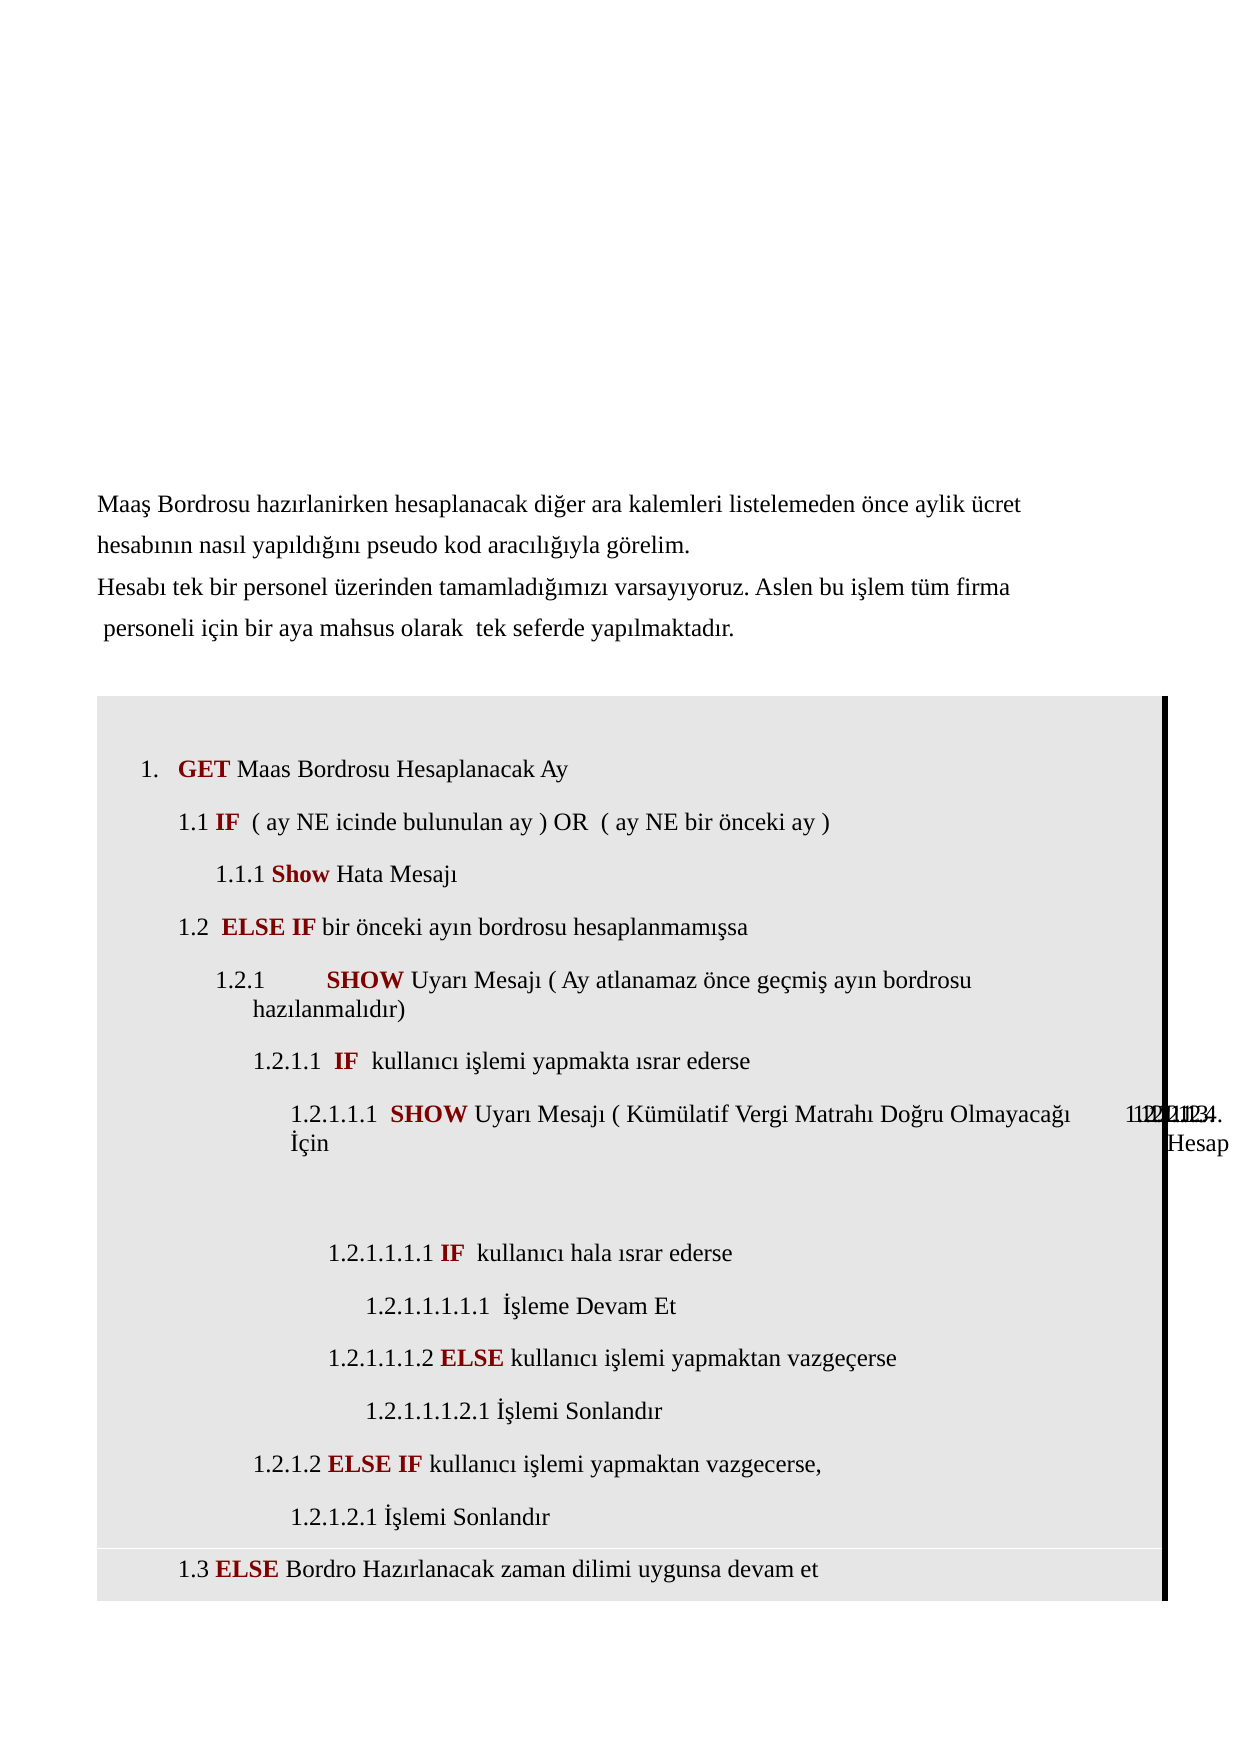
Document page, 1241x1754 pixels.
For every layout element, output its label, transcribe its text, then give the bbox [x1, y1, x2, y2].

table_cell [1119, 1093, 1126, 1232]
table_cell [1158, 1285, 1162, 1338]
table_cell [1142, 906, 1150, 959]
table_cell [1119, 1549, 1126, 1601]
table_cell [1150, 1232, 1158, 1285]
table_cell [1119, 1443, 1126, 1496]
table_cell [1150, 854, 1158, 906]
text Maaş Bordrosu hazırlanirken hesaplanacak diğer ara kalemleri listelemeden önce aylik ücret [97, 489, 1165, 518]
table_cell [1134, 748, 1142, 801]
table_cell [1142, 1496, 1150, 1548]
table_cell 1.1.1 Show Hata Mesajı [97, 854, 1119, 906]
table_cell [1134, 1338, 1142, 1390]
table_cell [1119, 1232, 1126, 1285]
table_cell 1.2.1.1.1.2 ELSE kullanıcı işlemi yapmaktan vazgeçerse [97, 1338, 1119, 1390]
table_cell 1.1 IF ( ay NE icinde bulunulan ay ) OR ( ay NE bir önceki ay ) [97, 801, 1119, 854]
table_cell [1158, 1390, 1162, 1443]
table_cell [1150, 1496, 1158, 1548]
table_cell [1126, 801, 1134, 854]
table_cell [1142, 1443, 1150, 1496]
table_header [1150, 696, 1158, 748]
table_cell [1134, 1232, 1142, 1285]
table_cell [1142, 1232, 1150, 1285]
table_cell [1158, 1549, 1162, 1601]
table_cell [1126, 1285, 1134, 1338]
table_cell [1142, 1041, 1150, 1093]
table_cell 1.2 ELSE IF bir önceki ayın bordrosu hesaplanmamışsa [97, 906, 1119, 959]
table_header [1126, 696, 1134, 748]
table_cell [1119, 854, 1126, 906]
table_cell [1150, 906, 1158, 959]
table_cell [1150, 1338, 1158, 1390]
table_cell [1142, 801, 1150, 854]
table_cell [1126, 1041, 1134, 1093]
table_cell [1119, 801, 1126, 854]
table_cell [1134, 1041, 1142, 1093]
table_cell [1142, 748, 1150, 801]
table_cell 1.2.1.1 IF kullanıcı işlemi yapmakta ısrar ederse [97, 1041, 1119, 1093]
table_cell [1126, 906, 1134, 959]
table_cell [1126, 959, 1134, 1041]
table_cell [1134, 959, 1142, 1041]
table_cell GET Maas Bordrosu Hesaplanacak Ay [97, 748, 1119, 801]
table_cell 1.2.1.2 ELSE IF kullanıcı işlemi yapmaktan vazgecerse, [97, 1443, 1119, 1496]
table_cell [1158, 1338, 1162, 1390]
table_cell [1126, 1496, 1134, 1548]
table_cell [1142, 1390, 1150, 1443]
table_cell [1134, 1093, 1142, 1121]
table_cell [1158, 1232, 1162, 1285]
table_cell [1134, 801, 1142, 854]
table_cell Hesap Yanlış Olacaktır) [1142, 1122, 1150, 1232]
table_cell 1.2.1.1.1.1.1 İşleme Devam Et [97, 1285, 1119, 1338]
table_cell [1150, 1285, 1158, 1338]
table_header [97, 696, 1119, 748]
table_cell 1.2.1.1.1 SHOW Uyarı Mesajı ( Kümülatif Vergi Matrahı Doğru Olmayacağı İçin [97, 1093, 1119, 1232]
text personeli için bir aya mahsus olarak tek seferde yapılmaktadır. [97, 613, 1165, 642]
table_cell [1134, 1390, 1142, 1443]
text hesabının nasıl yapıldığını pseudo kod aracılığıyla görelim. [97, 531, 1165, 559]
table_cell [1119, 1390, 1126, 1443]
table_cell [1119, 1338, 1126, 1390]
table_cell [1126, 1122, 1134, 1232]
table_cell [1134, 1496, 1142, 1548]
table_cell [1142, 959, 1150, 1041]
table_cell [1119, 906, 1126, 959]
table_cell [1150, 1443, 1158, 1496]
table_cell [1126, 854, 1134, 906]
table_header [1119, 696, 1126, 748]
table_cell [1150, 748, 1158, 801]
text Hesabı tek bir personel üzerinden tamamladığımızı varsayıyoruz. Aslen bu işlem tüm firma [97, 572, 1165, 601]
table_cell 1.3 ELSE Bordro Hazırlanacak zaman dilimi uygunsa devam et [97, 1549, 1119, 1601]
table_cell [1119, 959, 1126, 1041]
table_cell [1134, 906, 1142, 959]
table_cell [1158, 854, 1162, 906]
table_cell [1150, 1549, 1158, 1601]
table_cell [1119, 1041, 1126, 1093]
table_cell [1158, 748, 1162, 801]
table_header [1134, 696, 1142, 748]
table_cell [1150, 1122, 1158, 1232]
table_cell [1150, 1041, 1158, 1093]
table_cell [1158, 1093, 1162, 1106]
table_cell [1134, 1285, 1142, 1338]
table_cell 1.2.1.2.1 İşlemi Sonlandır [97, 1496, 1119, 1548]
table_cell [1158, 801, 1162, 854]
table_cell [1158, 906, 1162, 959]
table_header [1158, 696, 1162, 748]
table_cell [1119, 1496, 1126, 1548]
table_cell [1126, 1390, 1134, 1443]
table_cell [1150, 1390, 1158, 1443]
table_cell [1119, 748, 1126, 801]
table_cell [1142, 854, 1150, 906]
table_header [1142, 696, 1150, 748]
table_cell [1126, 1232, 1134, 1285]
table_cell 1.2.1.1.1.2.1 İşlemi Sonlandır [97, 1390, 1119, 1443]
table_cell [1134, 1443, 1142, 1496]
table_cell [1126, 1093, 1134, 1121]
table_cell [1126, 1549, 1134, 1601]
table_cell SHOW Uyarı Mesajı ( Ay atlanamaz önce geçmiş ayın bordrosu hazılanmalıdır) [97, 959, 1119, 1041]
table_cell [1150, 801, 1158, 854]
table_cell [1134, 1549, 1142, 1601]
table_cell [1158, 1122, 1162, 1232]
table_cell [1150, 959, 1158, 1041]
table_cell [1150, 1093, 1158, 1116]
table_cell [1126, 1338, 1134, 1390]
table_cell [1126, 1443, 1134, 1496]
table_cell [1142, 1338, 1150, 1390]
table_cell [1126, 748, 1134, 801]
table_cell [1142, 1285, 1150, 1338]
table_cell [1158, 959, 1162, 1041]
table_cell [1119, 1285, 1126, 1338]
table_cell [1158, 1443, 1162, 1496]
table_cell [1158, 1041, 1162, 1093]
table_cell [1142, 1549, 1150, 1601]
table_cell [1134, 1122, 1142, 1232]
table_cell [1134, 854, 1142, 906]
table_cell 1.2.1.1.1.1 IF kullanıcı hala ısrar ederse [97, 1232, 1119, 1285]
table_cell [1158, 1496, 1162, 1548]
